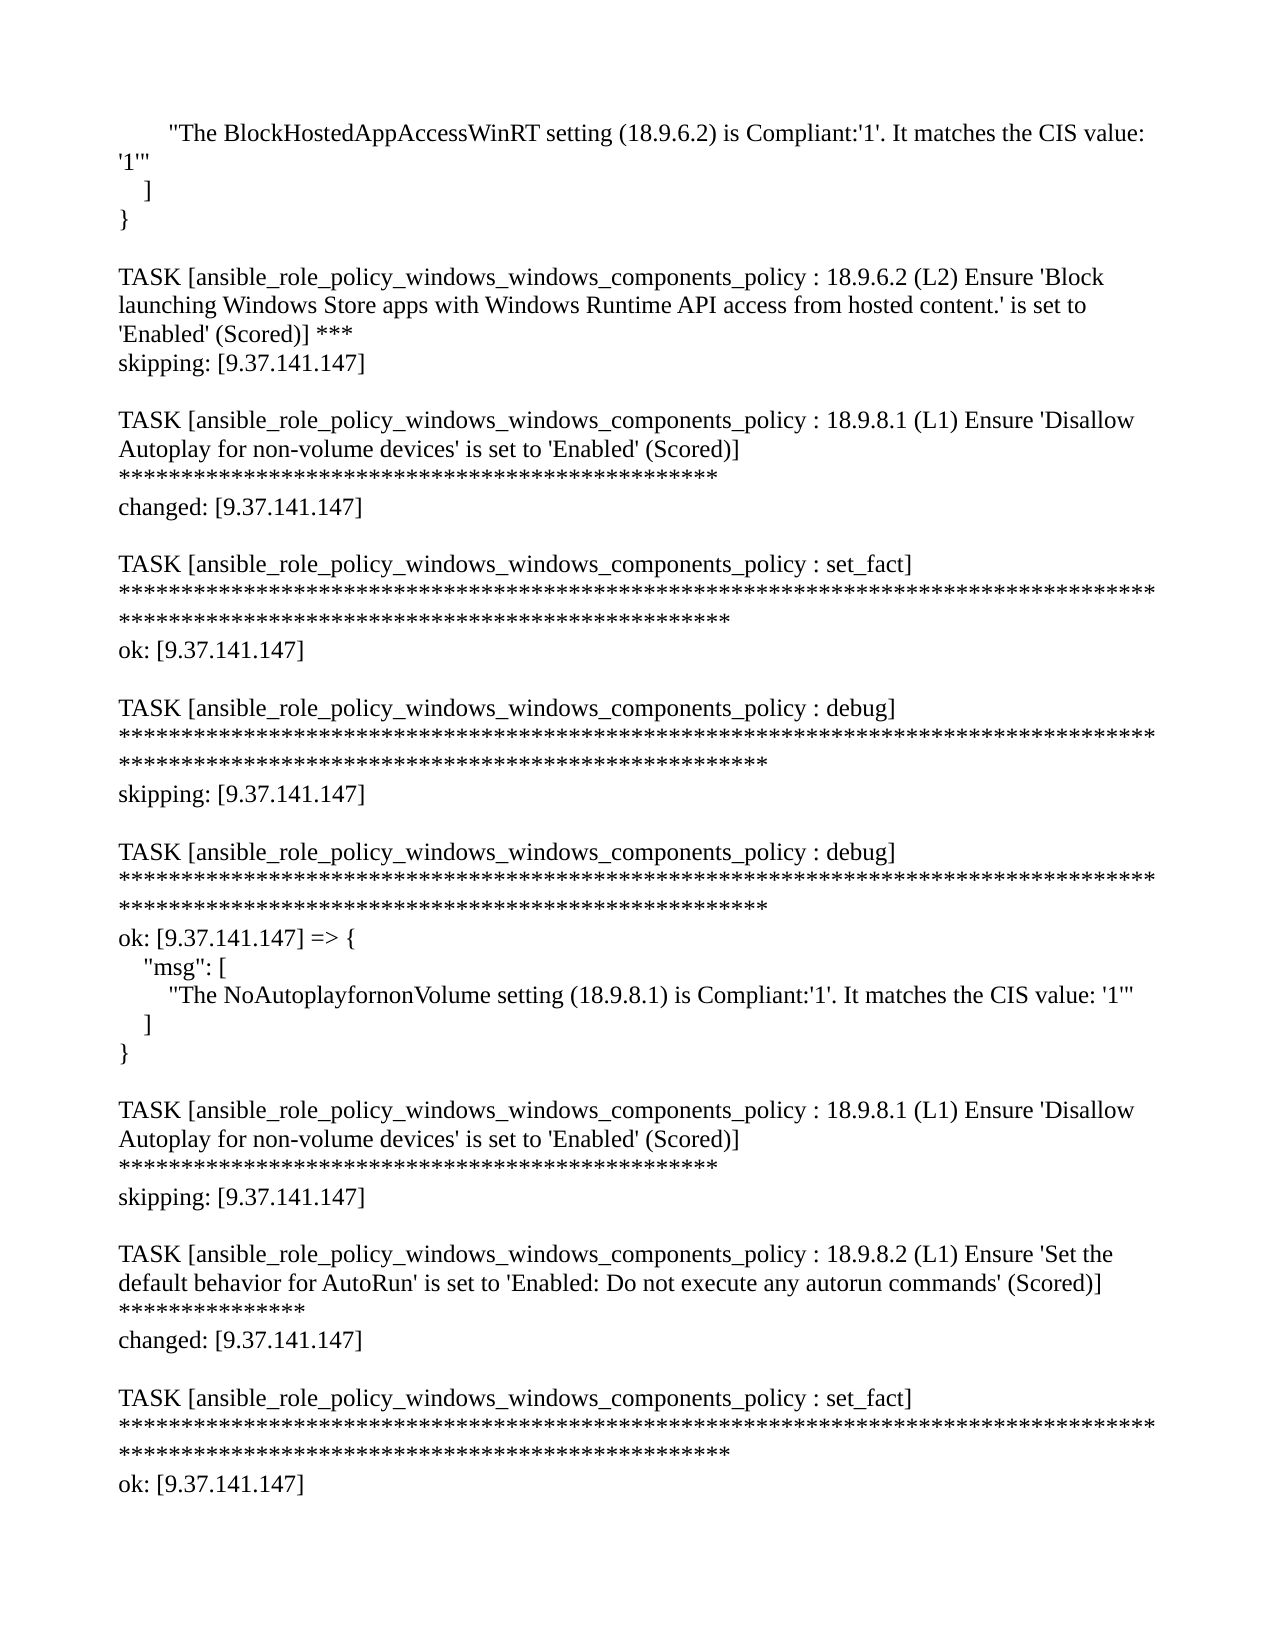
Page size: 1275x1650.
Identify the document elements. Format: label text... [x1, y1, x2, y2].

text "msg": [ [118, 952, 1157, 981]
text ] [118, 176, 1157, 204]
text TASK [ansible_role_policy_windows_windows_components_policy : 18.9.8.1 (L1) Ensure 'Disallow Autoplay for non-volume devices' is set to 'Enabled' (Scored)] ************************************************ [118, 406, 1157, 492]
text skipping: [9.37.141.147] [118, 1182, 1157, 1211]
text "The BlockHostedAppAccessWinRT setting (18.9.6.2) is Compliant:'1'. It matches the CIS value: '1'" [118, 118, 1157, 176]
text skipping: [9.37.141.147] [118, 348, 1157, 377]
text "The NoAutoplayfornonVolume setting (18.9.8.1) is Compliant:'1'. It matches the CIS value: '1'" [118, 981, 1157, 1009]
text TASK [ansible_role_policy_windows_windows_components_policy : 18.9.6.2 (L2) Ensure 'Block launching Windows Store apps with Windows Runtime API access from hosted content.' is set to 'Enabled' (Scored)] *** [118, 262, 1157, 348]
text ok: [9.37.141.147] [118, 1469, 1157, 1498]
text TASK [ansible_role_policy_windows_windows_components_policy : set_fact] ************************************************************************************************************************************ [118, 1383, 1157, 1469]
text TASK [ansible_role_policy_windows_windows_components_policy : set_fact] ************************************************************************************************************************************ [118, 549, 1157, 636]
text skipping: [9.37.141.147] [118, 779, 1157, 808]
text TASK [ansible_role_policy_windows_windows_components_policy : debug] *************************************************************************************************************************************** [118, 693, 1157, 779]
text TASK [ansible_role_policy_windows_windows_components_policy : 18.9.8.2 (L1) Ensure 'Set the default behavior for AutoRun' is set to 'Enabled: Do not execute any autorun commands' (Scored)] *************** [118, 1239, 1157, 1326]
text ok: [9.37.141.147] => { [118, 923, 1157, 952]
text TASK [ansible_role_policy_windows_windows_components_policy : debug] *************************************************************************************************************************************** [118, 837, 1157, 923]
text ok: [9.37.141.147] [118, 636, 1157, 664]
text changed: [9.37.141.147] [118, 1326, 1157, 1354]
text } [118, 204, 1157, 233]
text ] [118, 1009, 1157, 1038]
text changed: [9.37.141.147] [118, 492, 1157, 521]
text } [118, 1038, 1157, 1067]
text TASK [ansible_role_policy_windows_windows_components_policy : 18.9.8.1 (L1) Ensure 'Disallow Autoplay for non-volume devices' is set to 'Enabled' (Scored)] ************************************************ [118, 1096, 1157, 1182]
